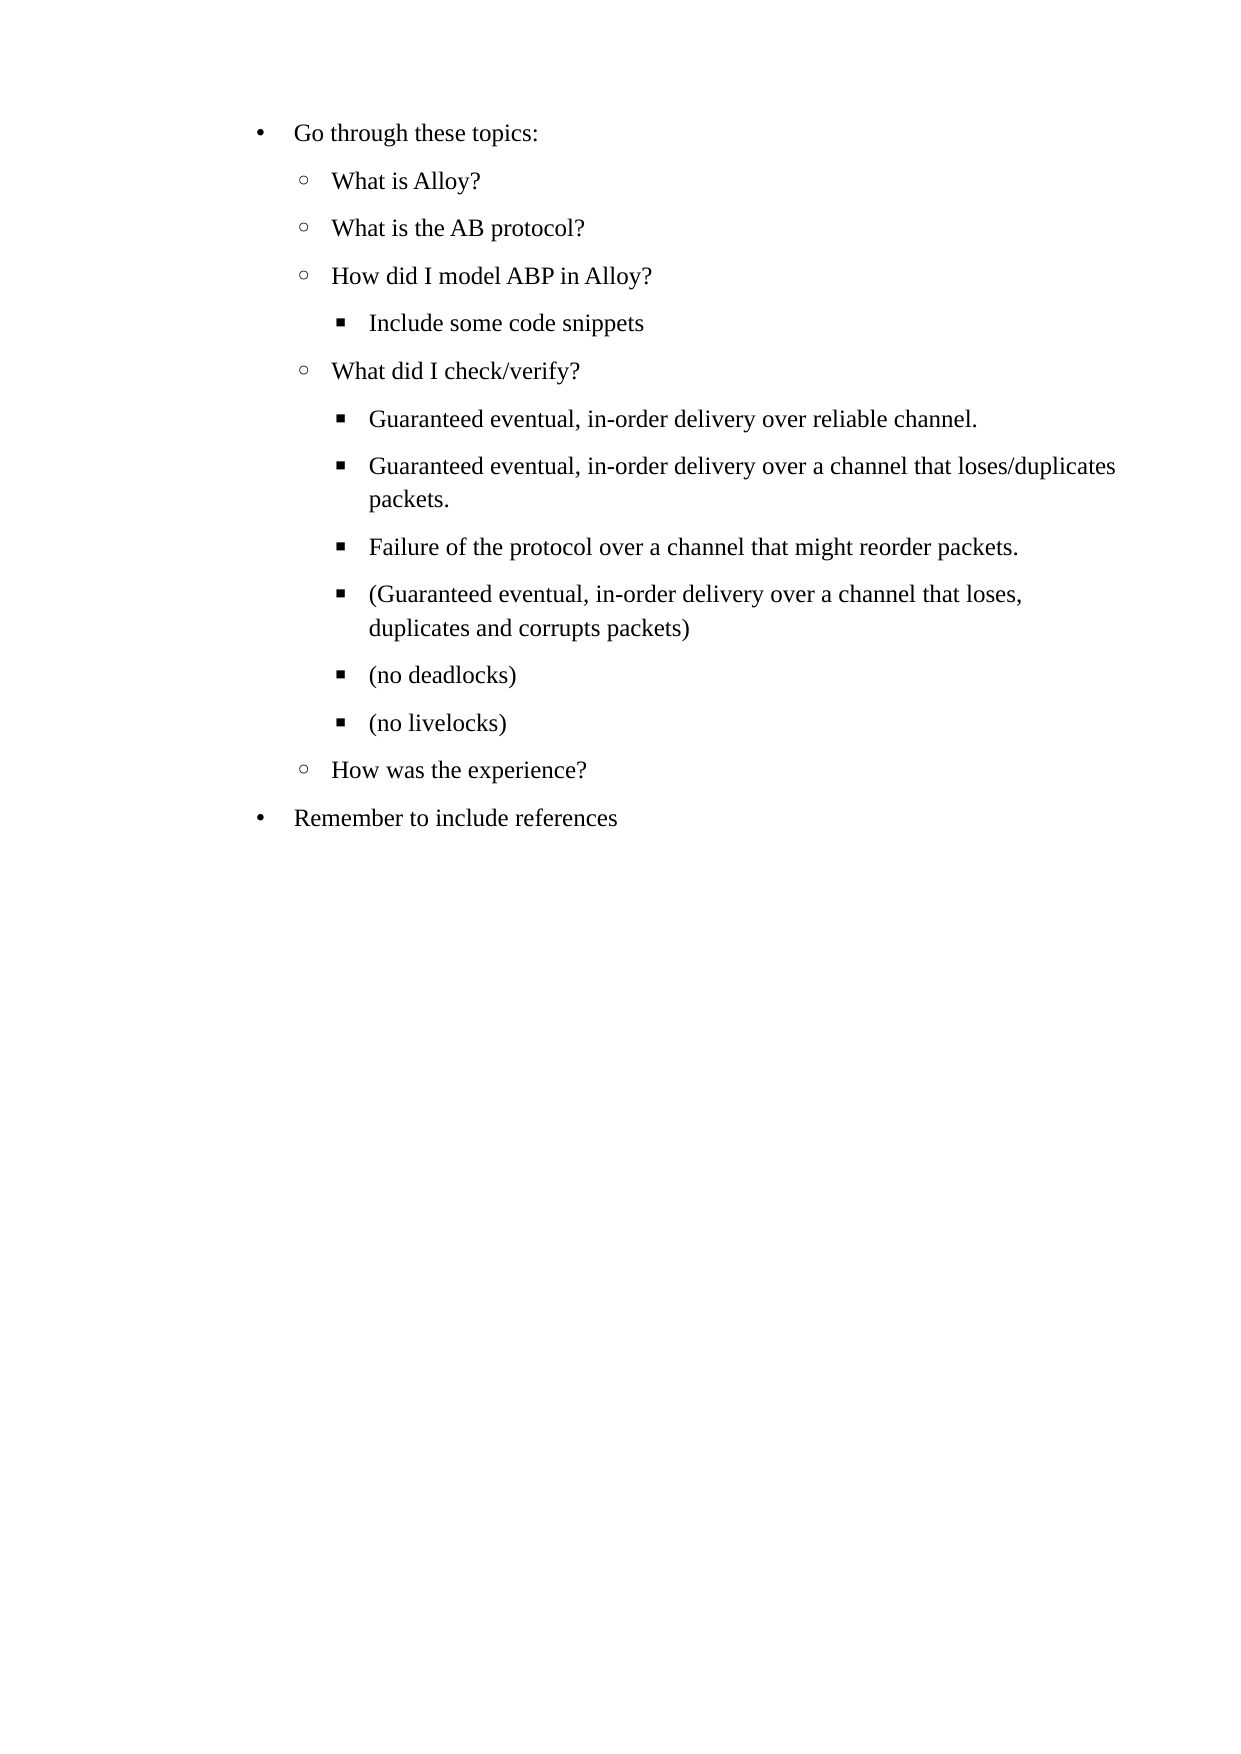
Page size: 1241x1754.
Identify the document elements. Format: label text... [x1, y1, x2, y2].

list (no livelocks) [331, 708, 1122, 737]
list Failure of the protocol over a channel that might reorder packets. [331, 532, 1122, 561]
list What did I check/verify? [293, 356, 1122, 385]
list How was the experience? [293, 755, 1122, 784]
list (no deadlocks) [331, 660, 1122, 689]
list Include some code snippets [331, 308, 1122, 337]
list Guaranteed eventual, in-order delivery over a channel that loses/duplicates packets. [331, 451, 1122, 513]
list Guaranteed eventual, in-order delivery over reliable channel. [331, 404, 1122, 432]
list How did I model ABP in Alloy? [293, 261, 1122, 290]
list (Guaranteed eventual, in-order delivery over a channel that loses, duplicates and corrupts packets) [331, 579, 1122, 641]
list What is Alloy? [293, 166, 1122, 194]
list Go through these topics: [256, 118, 1122, 147]
list What is the AB protocol? [293, 213, 1122, 242]
list Remember to include references [256, 803, 1122, 832]
